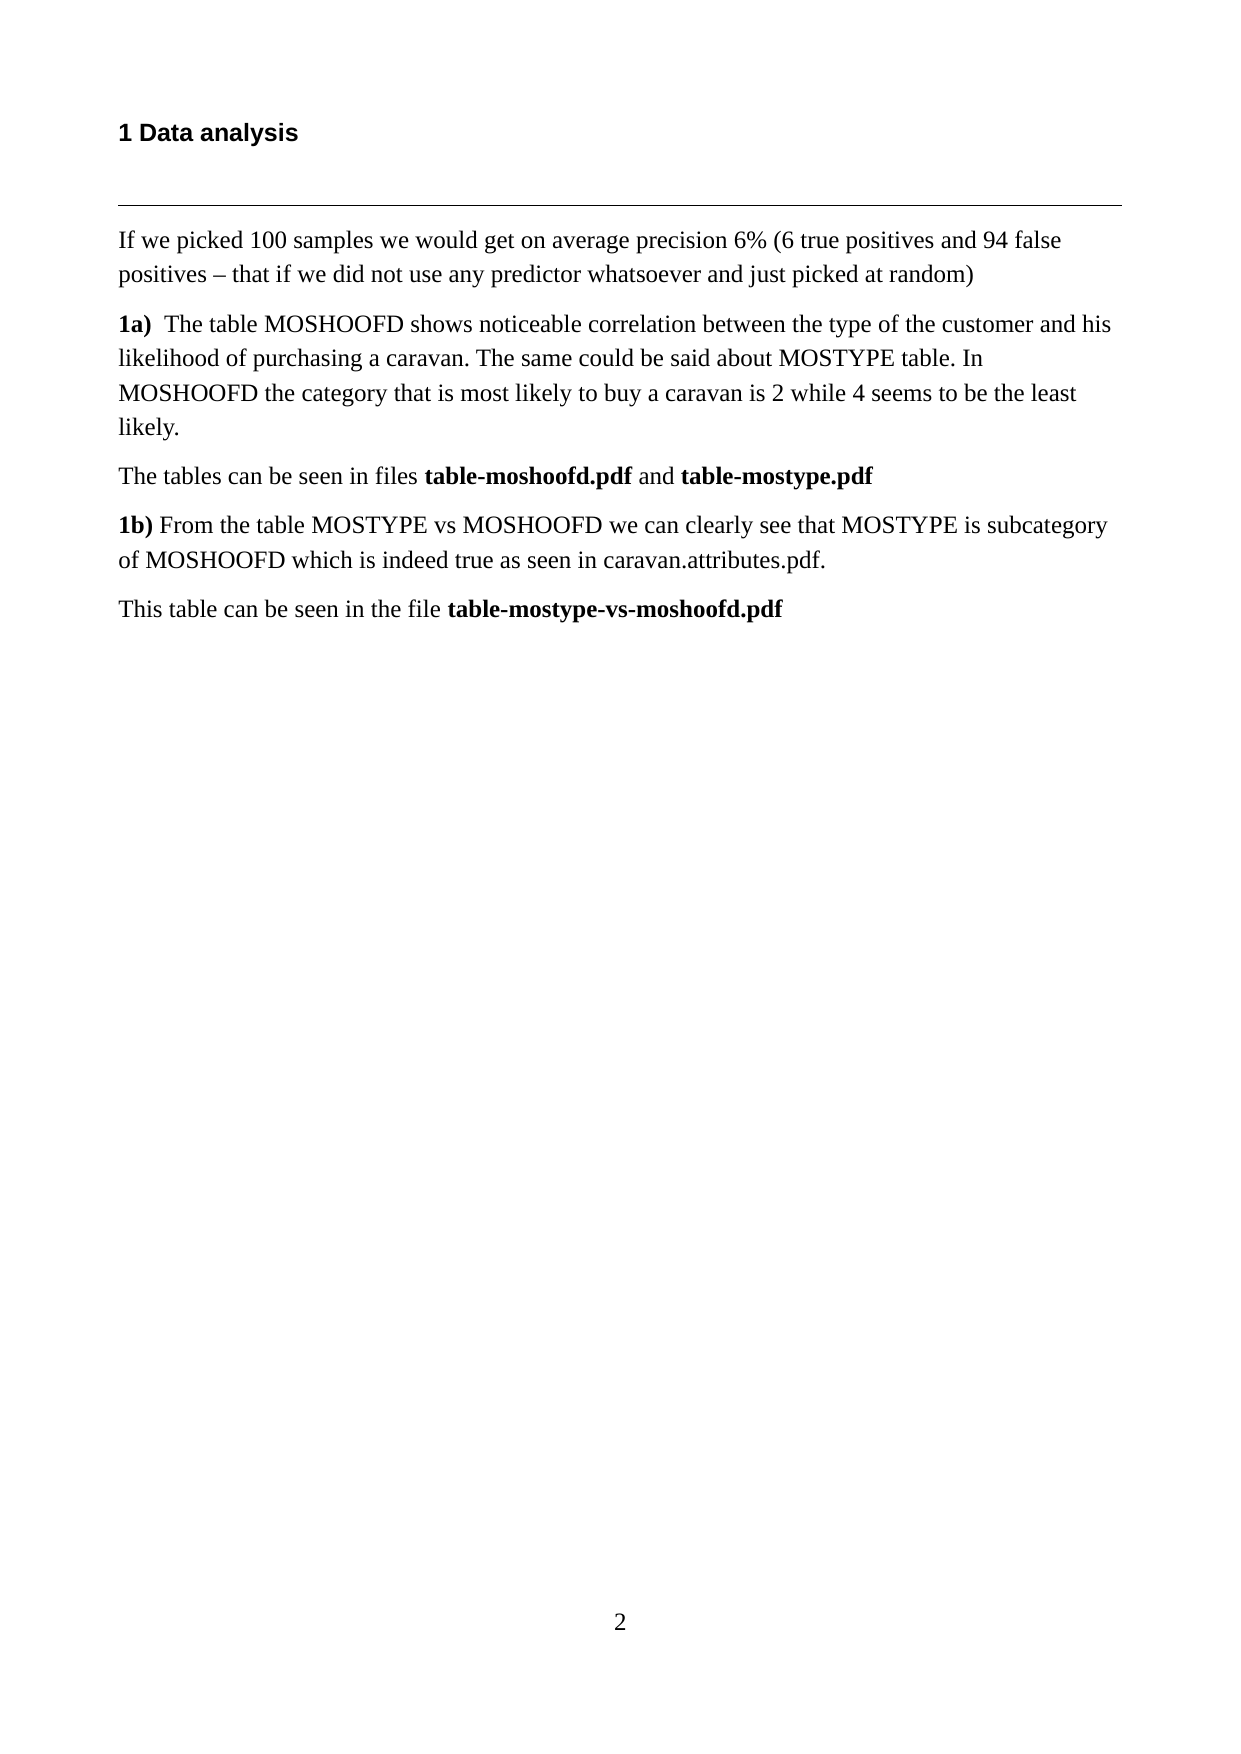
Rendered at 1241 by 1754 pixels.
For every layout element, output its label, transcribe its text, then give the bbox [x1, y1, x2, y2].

text If we picked 100 samples we would get on average precision 6% (6 true positives and 94 false positives – that if we did not use any predictor whatsoever and just picked at random) [118, 225, 1122, 288]
text 1b) From the table MOSTYPE vs MOSHOOFD we can clearly see that MOSTYPE is subcategory of MOSHOOFD which is indeed true as seen in caravan.attributes.pdf. [118, 510, 1122, 573]
text 1 Data analysis [118, 118, 1122, 147]
text The tables can be seen in files table-moshoofd.pdf and table-mostype.pdf [118, 461, 1122, 490]
text 1a) The table MOSHOOFD shows noticeable correlation between the type of the customer and his likelihood of purchasing a caravan. The same could be said about MOSTYPE table. In MOSHOOFD the category that is most likely to buy a caravan is 2 while 4 seems to be the least likely. [118, 309, 1122, 441]
text This table can be seen in the file table-mostype-vs-moshoofd.pdf [118, 594, 1122, 622]
